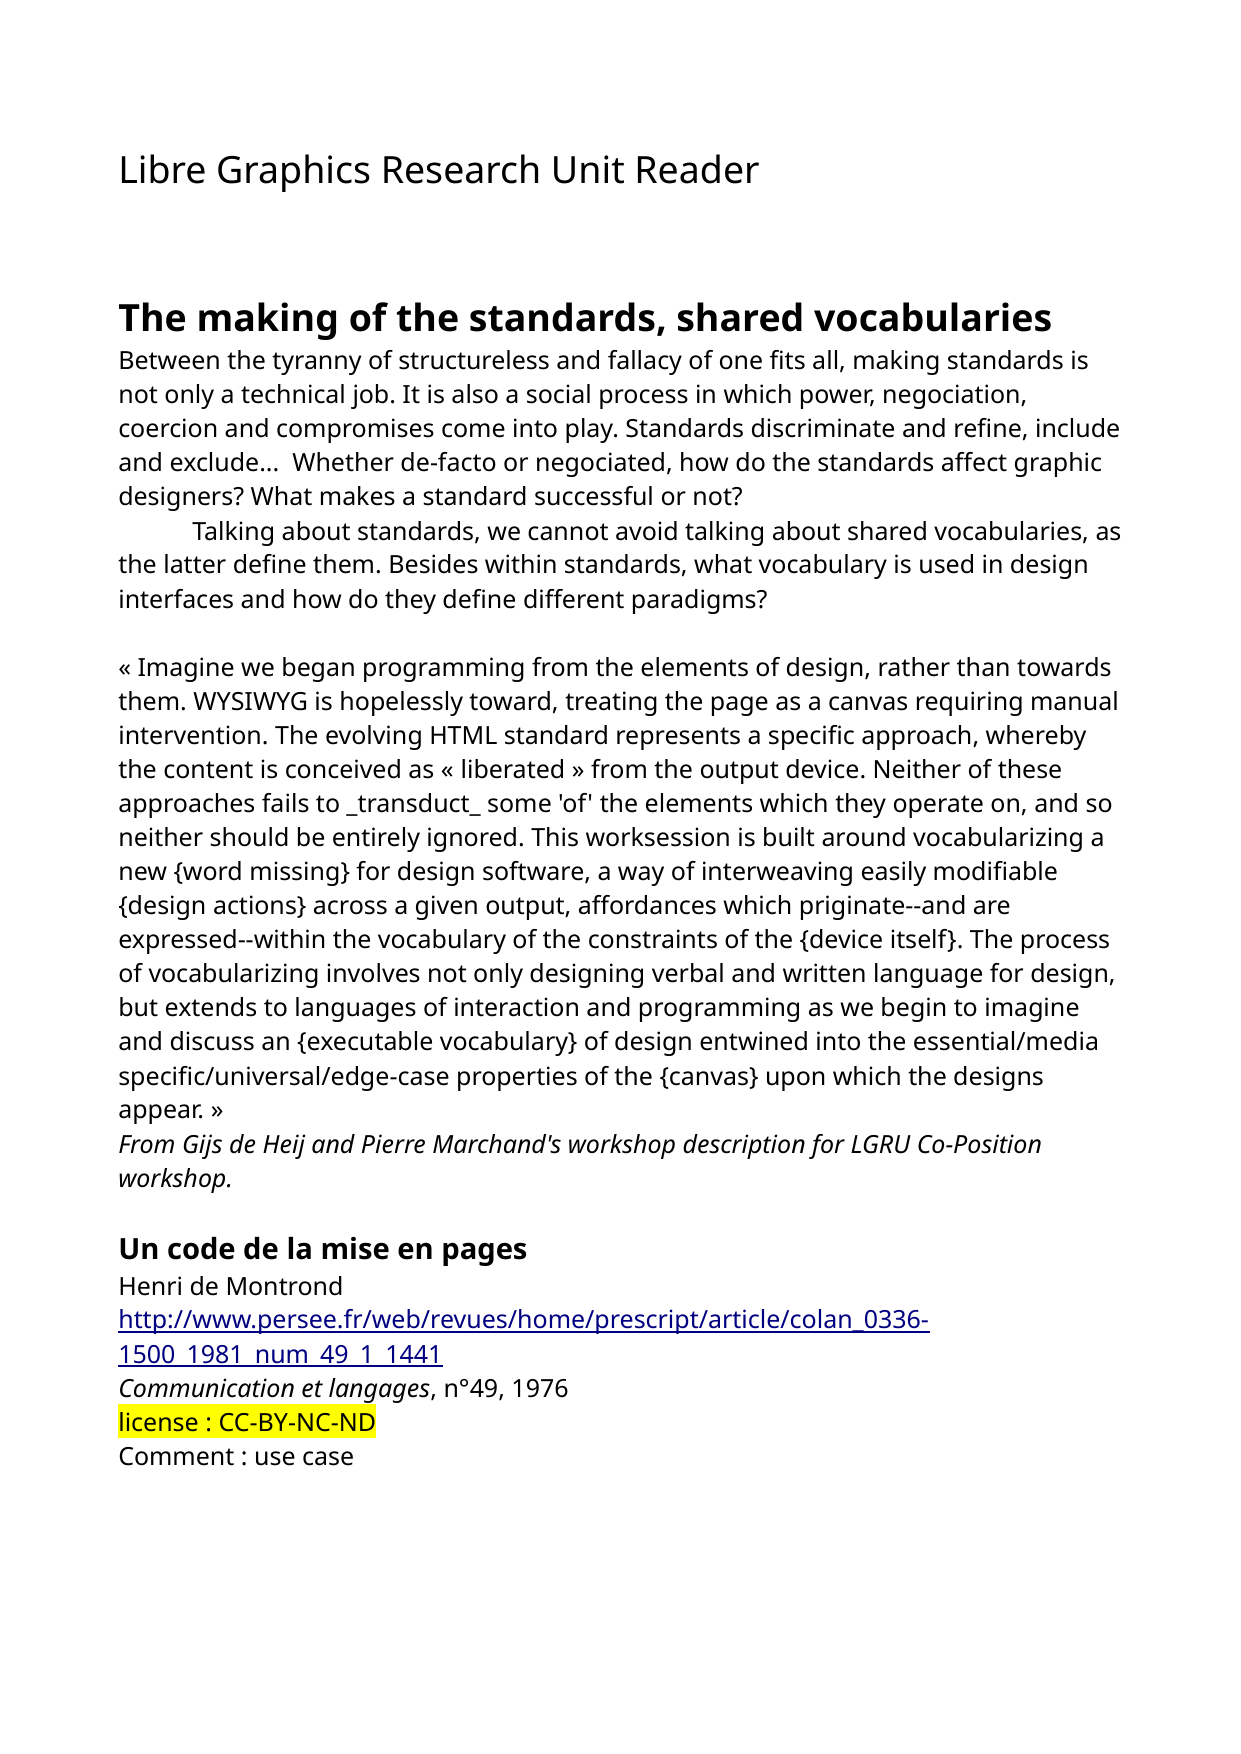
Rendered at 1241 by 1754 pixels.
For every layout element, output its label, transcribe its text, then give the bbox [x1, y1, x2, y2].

text http://www.persee.fr/web/revues/home/prescript/article/colan_0336-1500_1981_num_49_1_1441 [118, 1302, 1122, 1370]
text From Gijs de Heij and Pierre Marchand's workshop description for LGRU Co-Position workshop. [118, 1126, 1122, 1194]
subtitle Un code de la mise en pages [118, 1228, 1122, 1268]
text Comment : use case [118, 1438, 1122, 1472]
text Henri de Montrond [118, 1268, 1122, 1302]
subtitle Libre Graphics Research Unit Reader [118, 143, 1122, 194]
text Between the tyranny of structureless and fallacy of one fits all, making standards is not only a technical job. It is also a social process in which power, negociation, coercion and compromises come into play. Standards discriminate and refine, include and exclude... Whether de-facto or negociated, how do the standards affect graphic designers? What makes a standard successful or not? [118, 343, 1122, 513]
text Communication et langages, n°49, 1976 [118, 1370, 1122, 1404]
subtitle The making of the standards, shared vocabularies [118, 292, 1122, 343]
text license : CC-BY-NC-ND [118, 1404, 1122, 1438]
text Talking about standards, we cannot avoid talking about shared vocabularies, as the latter define them. Besides within standards, what vocabulary is used in design interfaces and how do they define different paradigms? [118, 513, 1122, 615]
text « Imagine we began programming from the elements of design, rather than towards them. WYSIWYG is hopelessly toward, treating the page as a canvas requiring manual intervention. The evolving HTML standard represents a specific approach, whereby the content is conceived as « liberated » from the output device. Neither of these approaches fails to _transduct_ some 'of' the elements which they operate on, and so neither should be entirely ignored. This worksession is built around vocabularizing a new {word missing} for design software, a way of interweaving easily modifiable {design actions} across a given output, affordances which priginate--and are expressed--within the vocabulary of the constraints of the {device itself}. The process of vocabularizing involves not only designing verbal and written language for design, but extends to languages of interaction and programming as we begin to imagine and discuss an {executable vocabulary} of design entwined into the essential/media specific/universal/edge-case properties of the {canvas} upon which the designs appear. » [118, 649, 1122, 1126]
